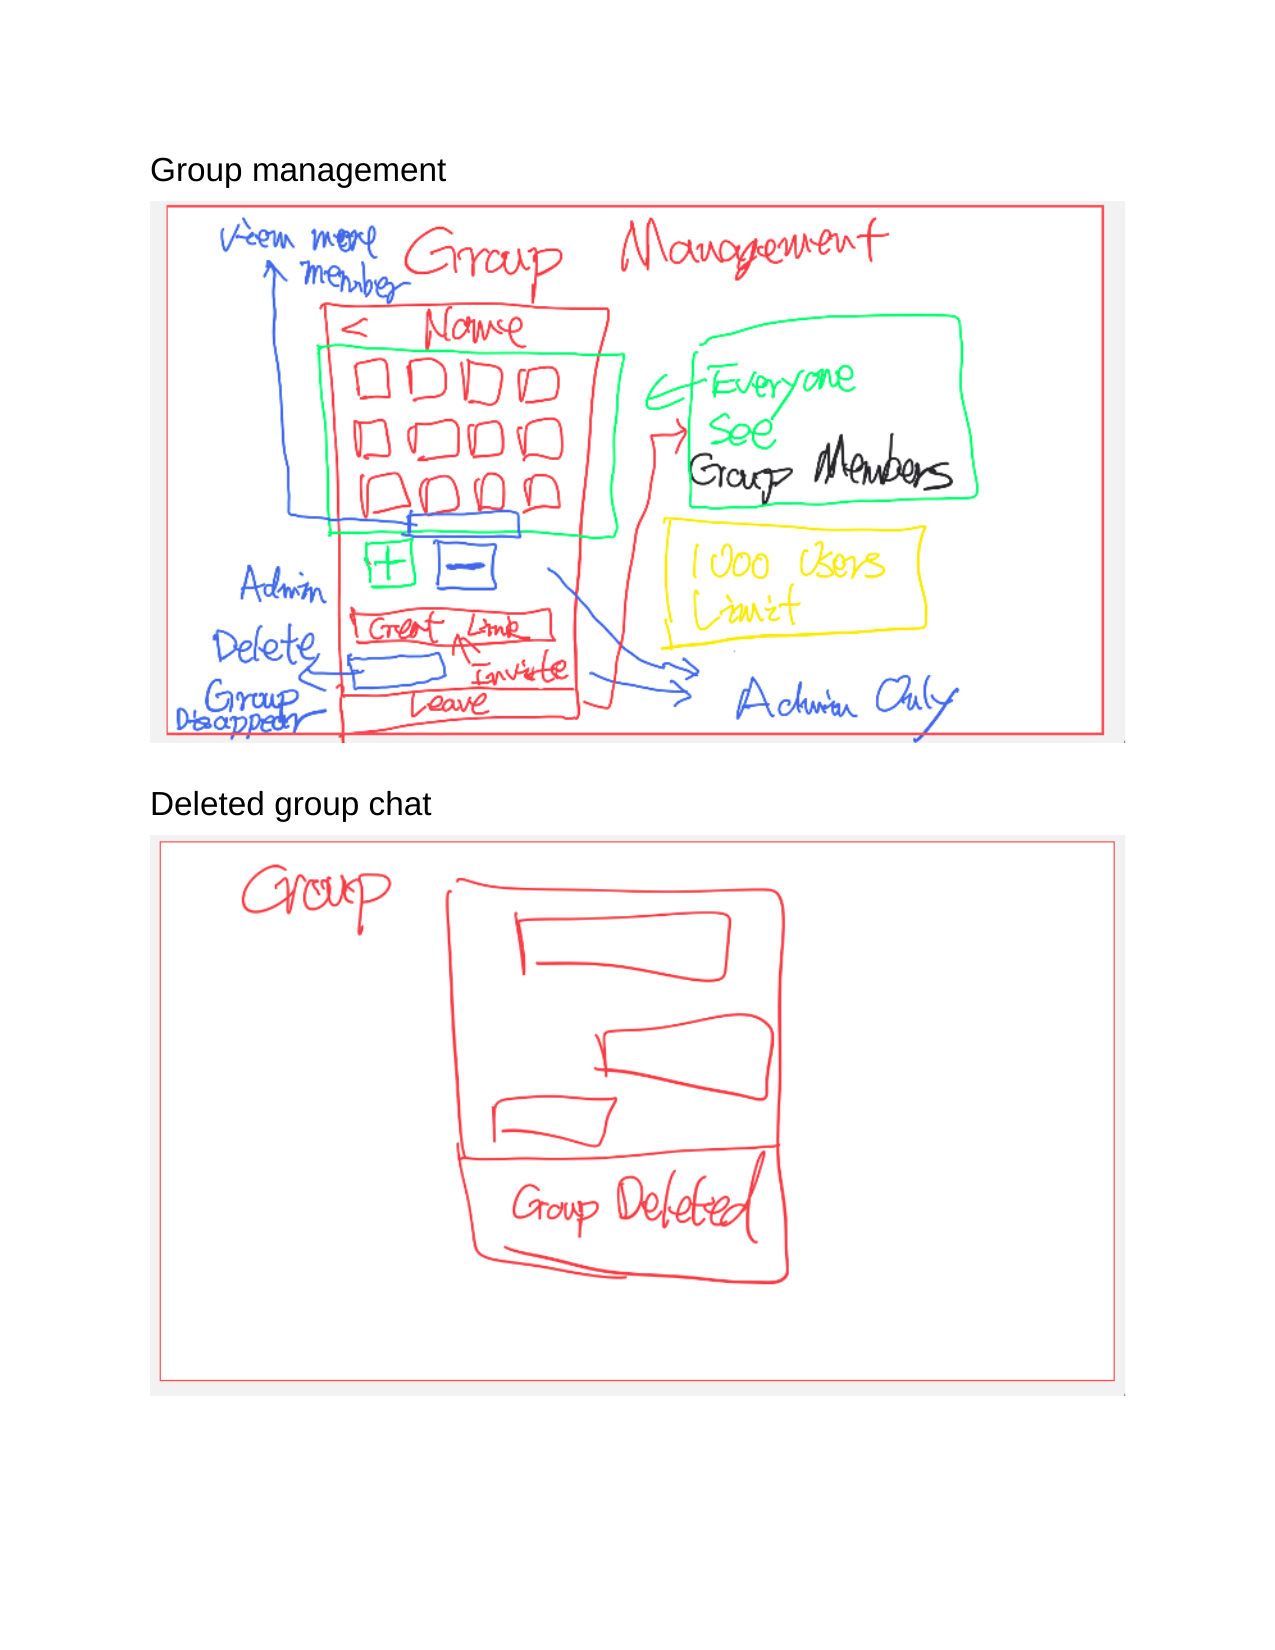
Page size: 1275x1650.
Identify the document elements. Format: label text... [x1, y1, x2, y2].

picture [150, 201, 1125, 743]
subtitle Deleted group chat [150, 784, 1125, 822]
subtitle Group management [150, 150, 1125, 188]
picture [150, 835, 1125, 1396]
